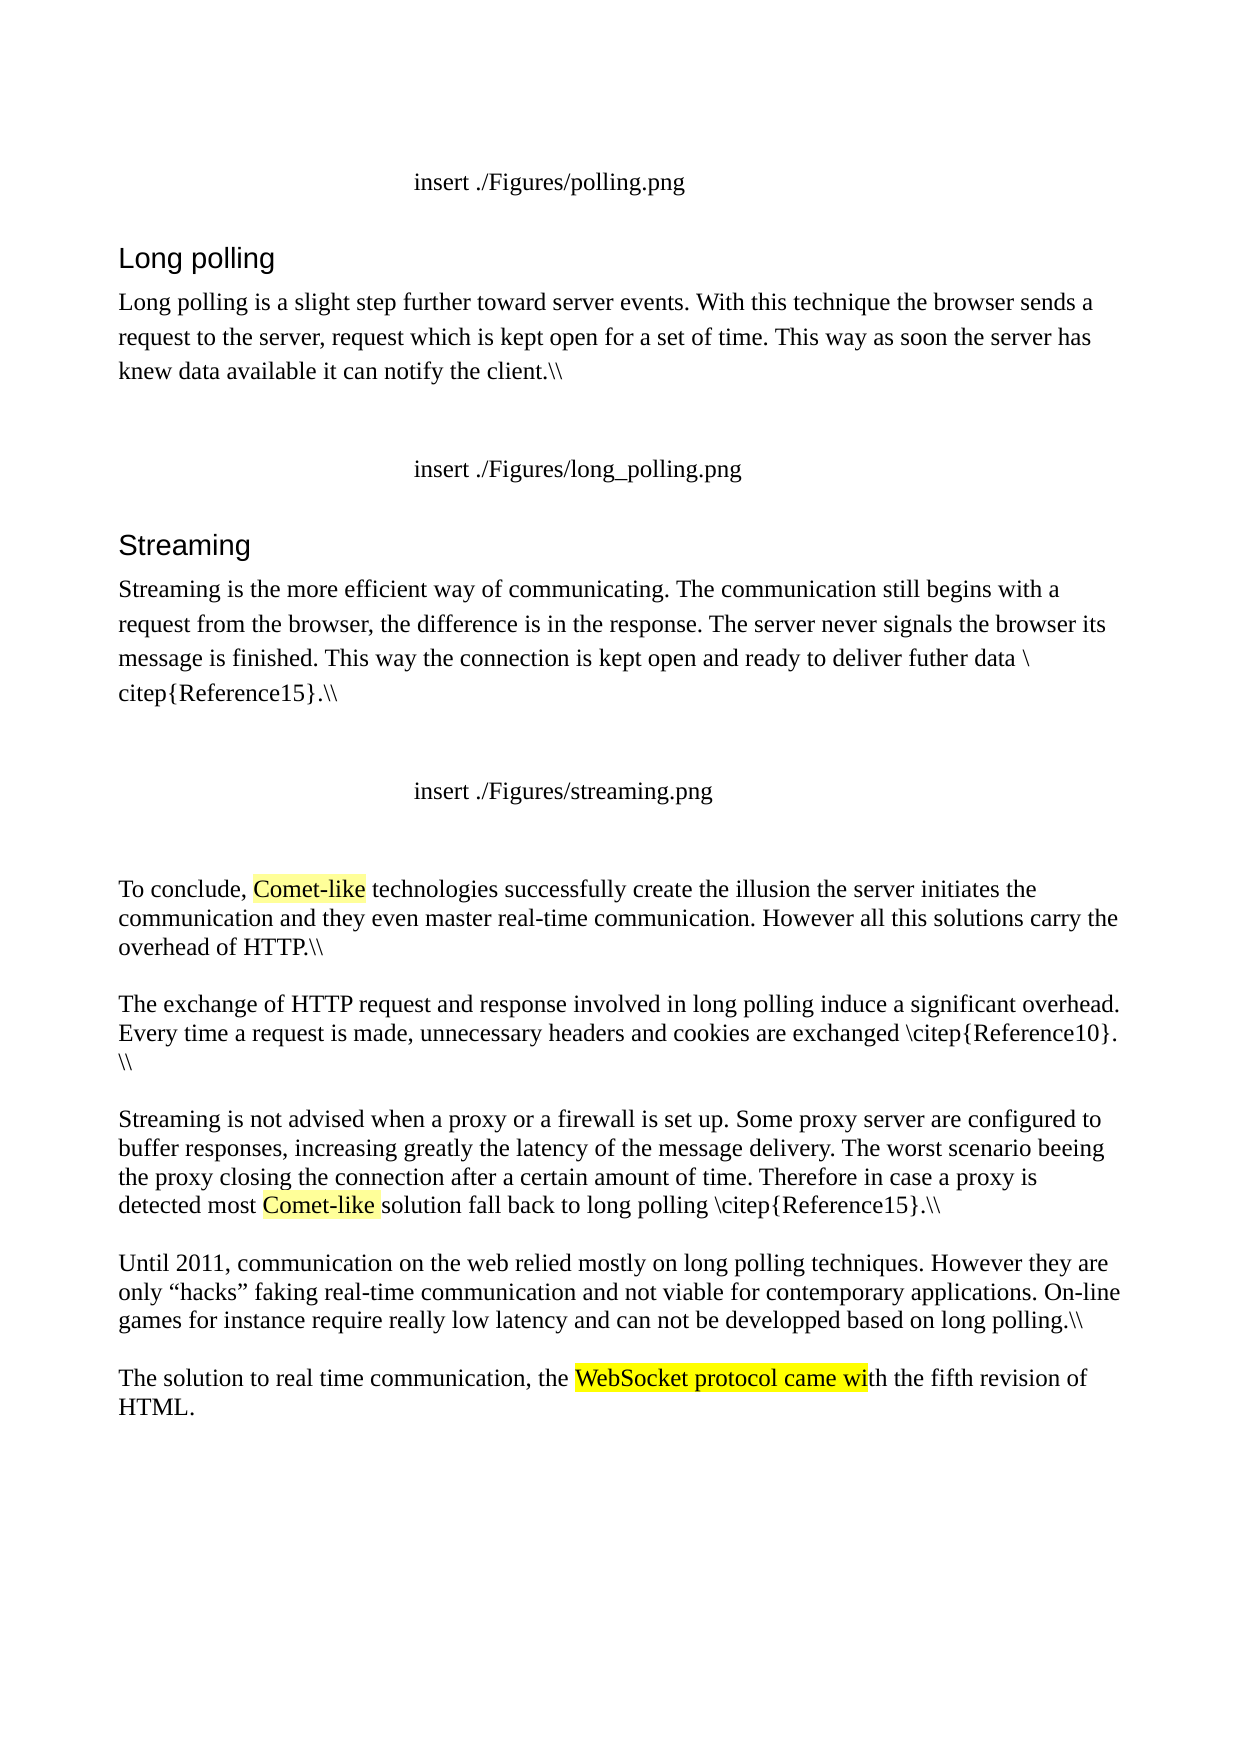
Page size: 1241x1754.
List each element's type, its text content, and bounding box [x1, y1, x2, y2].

text Until 2011, communication on the web relied mostly on long polling techniques. However they are only “hacks” faking real-time communication and not viable for contemporary applications. On-line games for instance require really low latency and can not be developped based on long polling.\\ [118, 1248, 1122, 1334]
text insert ./Figures/streaming.png [118, 776, 1122, 805]
text insert ./Figures/polling.png [118, 167, 1122, 196]
text Streaming is the more efficient way of communicating. The communication still begins with a request from the browser, the difference is in the response. The server never signals the browser its message is finished. This way the connection is kept open and ready to deliver futher data \citep{Reference15}.\\ [118, 574, 1122, 707]
text Long polling is a slight step further toward server events. With this technique the browser sends a request to the server, request which is kept open for a set of time. This way as soon the server has knew data available it can notify the client.\\ [118, 287, 1122, 385]
subtitle Long polling [118, 241, 1122, 275]
text The solution to real time communication, the WebSocket protocol came with the fifth revision of HTML. [118, 1363, 1122, 1420]
text Streaming is not advised when a proxy or a firewall is set up. Some proxy server are configured to buffer responses, increasing greatly the latency of the message delivery. The worst scenario beeing the proxy closing the connection after a certain amount of time. Therefore in case a proxy is detected most Comet-like solution fall back to long polling \citep{Reference15}.\\ [118, 1104, 1122, 1219]
text The exchange of HTTP request and response involved in long polling induce a significant overhead. Every time a request is made, unnecessary headers and cookies are exchanged \citep{Reference10}. \\ [118, 989, 1122, 1075]
text To conclude, Comet-like technologies successfully create the illusion the server initiates the communication and they even master real-time communication. However all this solutions carry the overhead of HTTP.\\ [118, 874, 1122, 960]
subtitle Streaming [118, 528, 1122, 562]
text insert ./Figures/long_polling.png [118, 454, 1122, 483]
